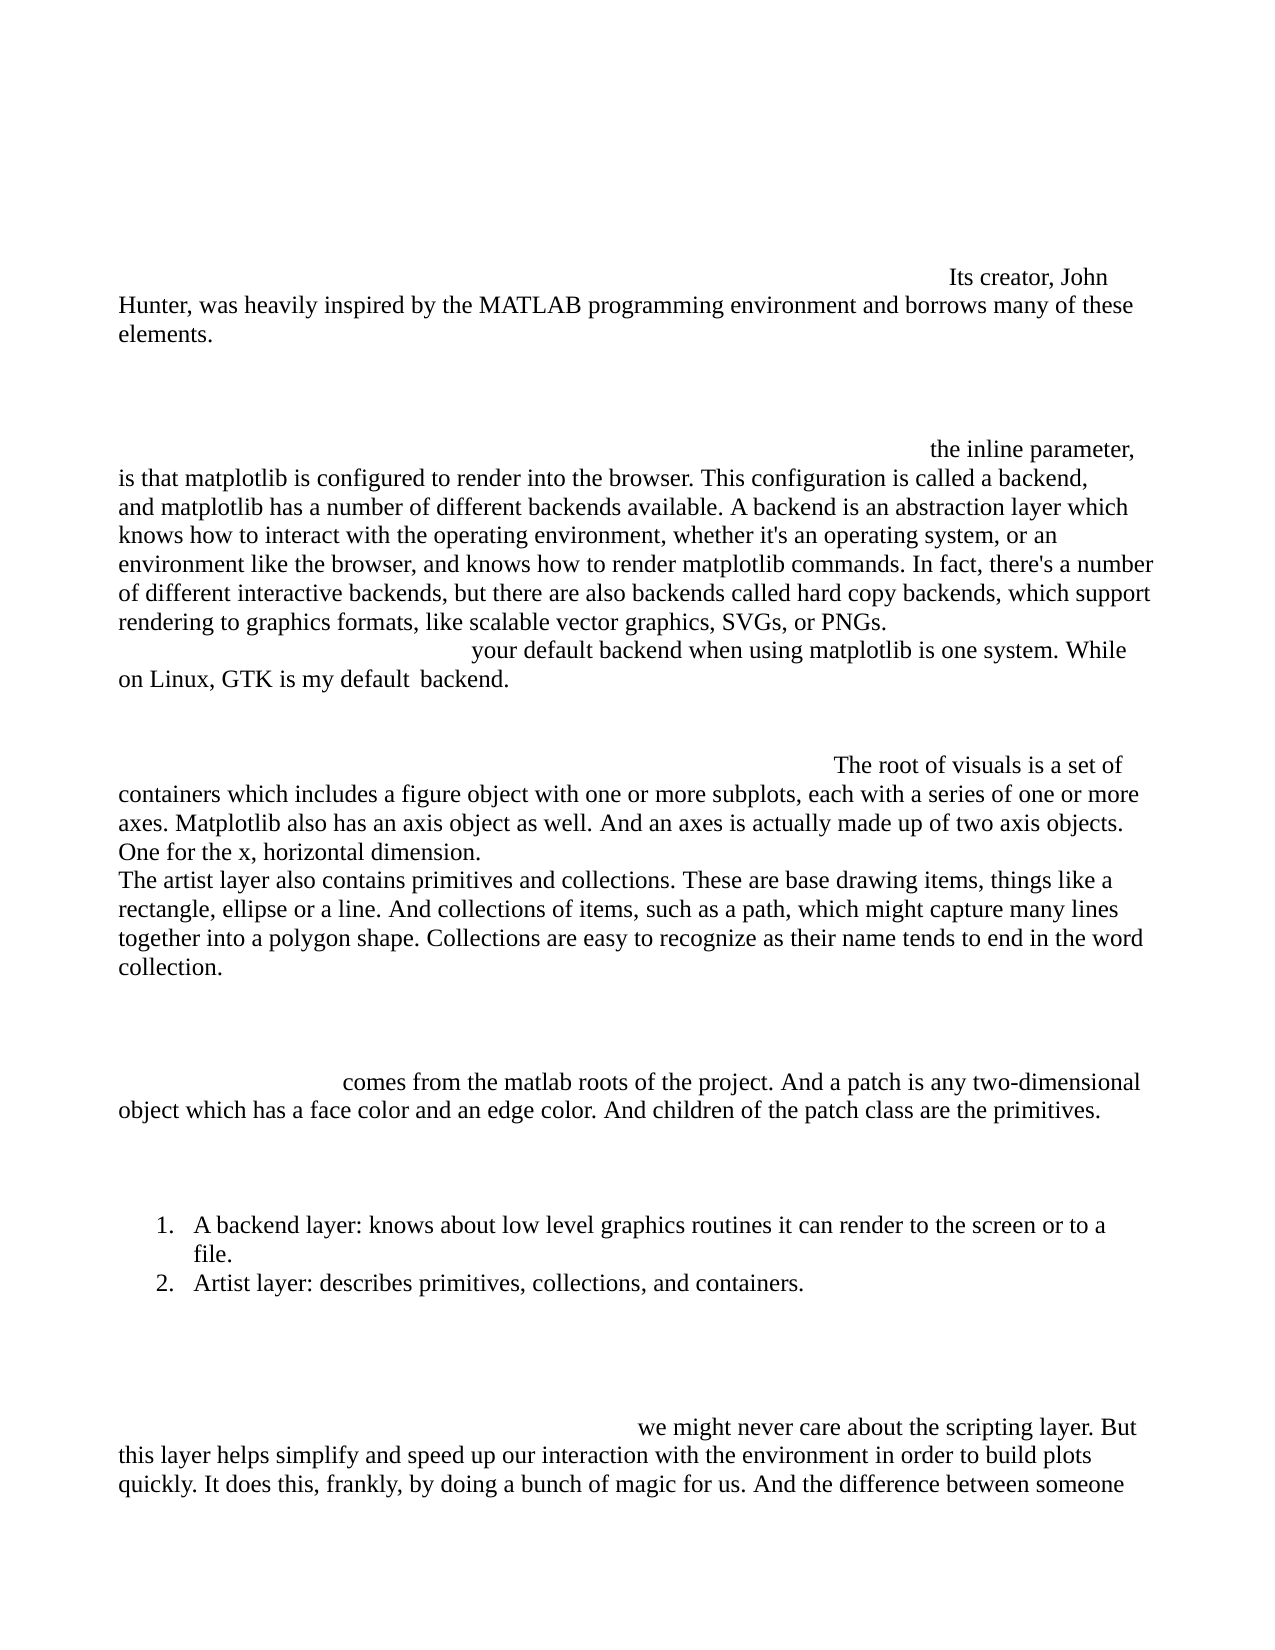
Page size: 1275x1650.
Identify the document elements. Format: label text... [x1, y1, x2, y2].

text Matplotlib is a powerful open source tool kit for representing and visualizing data. Its creator, John Hunter, was heavily inspired by the MATLAB programming environment and borrows many of these elements. [118, 262, 1157, 348]
text So matplotlib has two layers: [118, 1182, 1157, 1211]
text If you're on Mac OS, for instance, your default backend when using matplotlib is one system. While on Linux, GTK is my default backend. [118, 636, 1157, 693]
text Here's an image from the matplotlib documentation on artists: [118, 1009, 1157, 1038]
text “patches.patch” name comes from the matlab roots of the project. And a patch is any two-dimensional object which has a face color and an edge color. And children of the patch class are the primitives. [118, 1067, 1157, 1124]
list Artist layer: describes primitives, collections, and containers. [156, 1268, 1157, 1297]
text #12 #13 [118, 1038, 1157, 1067]
text So what actually has happened when you run the magic function matplotlib with the inline parameter, is that matplotlib is configured to render into the browser. This configuration is called a backend, and matplotlib has a number of different backends available. A backend is an abstraction layer which knows how to interact with the operating environment, whether it's an operating system, or an environment like the browser, and knows how to render matplotlib commands. In fact, there's a number of different interactive backends, but there are also backends called hard copy backends, which support rendering to graphics formats, like scalable vector graphics, SVGs, or PNGs. [118, 434, 1157, 636]
text Artist Layer [118, 722, 1157, 751]
text Ex: pyplot [118, 1383, 1157, 1412]
text One for the x, horizontal dimension. [118, 837, 1157, 866]
text The artist layer also contains primitives and collections. These are base drawing items, things like a rectangle, ellipse or a line. And collections of items, such as a path, which might capture many lines together into a polygon shape. Collections are easy to recognize as their name tends to end in the word collection. [118, 866, 1157, 981]
text The artist layer is an abstraction around drawing and layout primitives. The root of visuals is a set of containers which includes a figure object with one or more subplots, each with a series of one or more axes. Matplotlib also has an axis object as well. And an axes is actually made up of two axis objects. [118, 751, 1157, 837]
text Ex: inline [118, 406, 1157, 434]
text Scripting Layer [118, 1354, 1157, 1383]
text Week2: - Applied Plotting, Charting and Data Representation in Python [118, 176, 1157, 204]
list A backend layer: knows about low level graphics routines it can render to the screen or to a file. [156, 1211, 1157, 1268]
text Backend Layer [118, 377, 1157, 406]
text If we were writing an application to use matplotlib, we might never care about the scripting layer. But this layer helps simplify and speed up our interaction with the environment in order to build plots quickly. It does this, frankly, by doing a bunch of magic for us. And the difference between someone [118, 1412, 1157, 1498]
